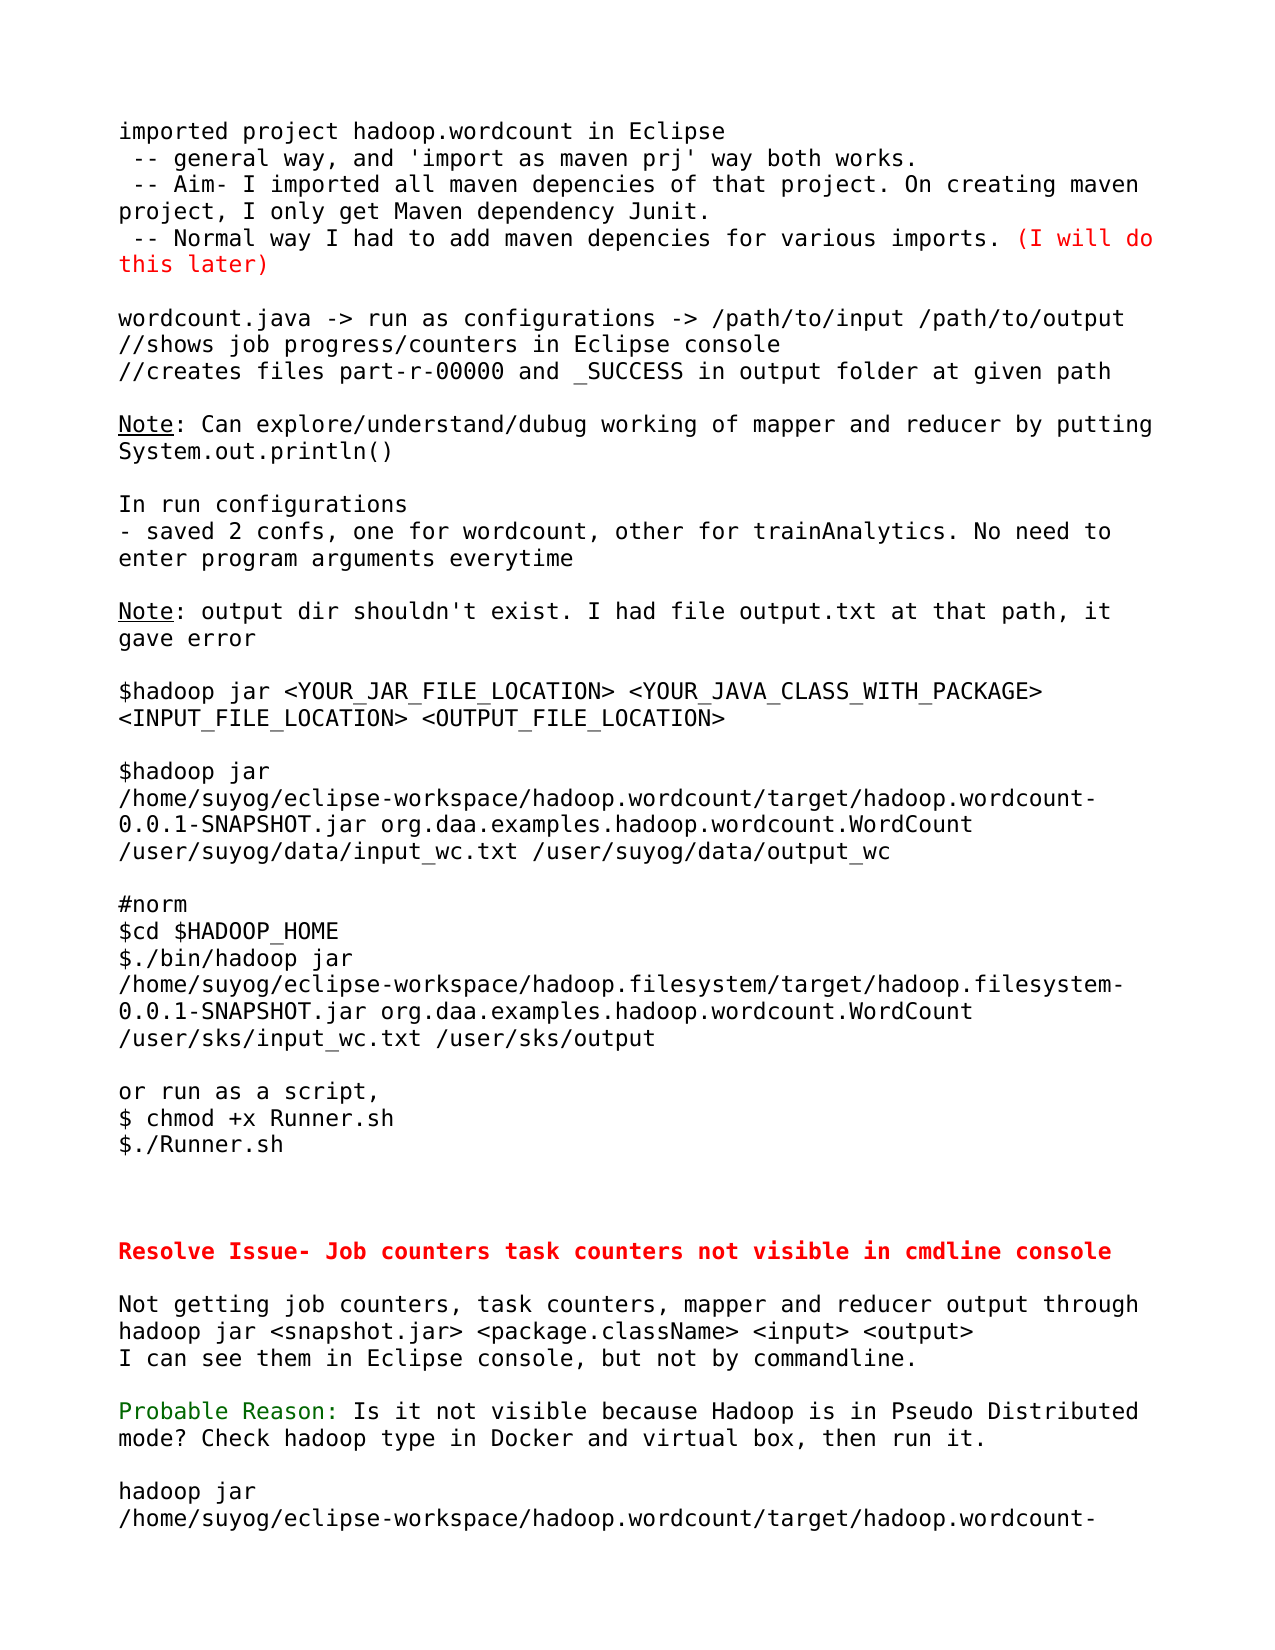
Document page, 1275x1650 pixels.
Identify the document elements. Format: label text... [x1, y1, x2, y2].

text Resolve Issue- Job counters task counters not visible in cmdline console [118, 1238, 1157, 1265]
text $hadoop jar <YOUR_JAR_FILE_LOCATION> <YOUR_JAVA_CLASS_WITH_PACKAGE> <INPUT_FILE_LOCATION> <OUTPUT_FILE_LOCATION> [118, 678, 1157, 731]
text Note: output dir shouldn't exist. I had file output.txt at that path, it gave error [118, 598, 1157, 651]
text wordcount.java -> run as configurations -> /path/to/input /path/to/output [118, 305, 1157, 331]
text In run configurations [118, 491, 1157, 518]
text - saved 2 confs, one for wordcount, other for trainAnalytics. No need to enter program arguments everytime [118, 518, 1157, 571]
text $./bin/hadoop jar /home/suyog/eclipse-workspace/hadoop.filesystem/target/hadoop.filesystem-0.0.1-SNAPSHOT.jar org.daa.examples.hadoop.wordcount.WordCount /user/sks/input_wc.txt /user/sks/output [118, 945, 1157, 1051]
text I can see them in Eclipse console, but not by commandline. [118, 1345, 1157, 1371]
text -- Normal way I had to add maven depencies for various imports. (I will do this later) [118, 225, 1157, 278]
text Not getting job counters, task counters, mapper and reducer output through hadoop jar <snapshot.jar> <package.className> <input> <output> [118, 1291, 1157, 1345]
text -- general way, and 'import as maven prj' way both works. [118, 145, 1157, 171]
text $ chmod +x Runner.sh [118, 1105, 1157, 1131]
text Note: Can explore/understand/dubug working of mapper and reducer by putting System.out.println() [118, 411, 1157, 465]
text or run as a script, [118, 1078, 1157, 1105]
text imported project hadoop.wordcount in Eclipse [118, 118, 1157, 145]
text #norm [118, 891, 1157, 918]
text $./Runner.sh [118, 1131, 1157, 1158]
text Probable Reason: Is it not visible because Hadoop is in Pseudo Distributed mode? Check hadoop type in Docker and virtual box, then run it. [118, 1398, 1157, 1451]
text hadoop jar /home/suyog/eclipse-workspace/hadoop.wordcount/target/hadoop.wordcount- [118, 1478, 1157, 1531]
text //shows job progress/counters in Eclipse console [118, 331, 1157, 358]
text //creates files part-r-00000 and _SUCCESS in output folder at given path [118, 358, 1157, 385]
text $cd $HADOOP_HOME [118, 918, 1157, 945]
text -- Aim- I imported all maven depencies of that project. On creating maven project, I only get Maven dependency Junit. [118, 171, 1157, 225]
text $hadoop jar /home/suyog/eclipse-workspace/hadoop.wordcount/target/hadoop.wordcount-0.0.1-SNAPSHOT.jar org.daa.examples.hadoop.wordcount.WordCount /user/suyog/data/input_wc.txt /user/suyog/data/output_wc [118, 758, 1157, 865]
